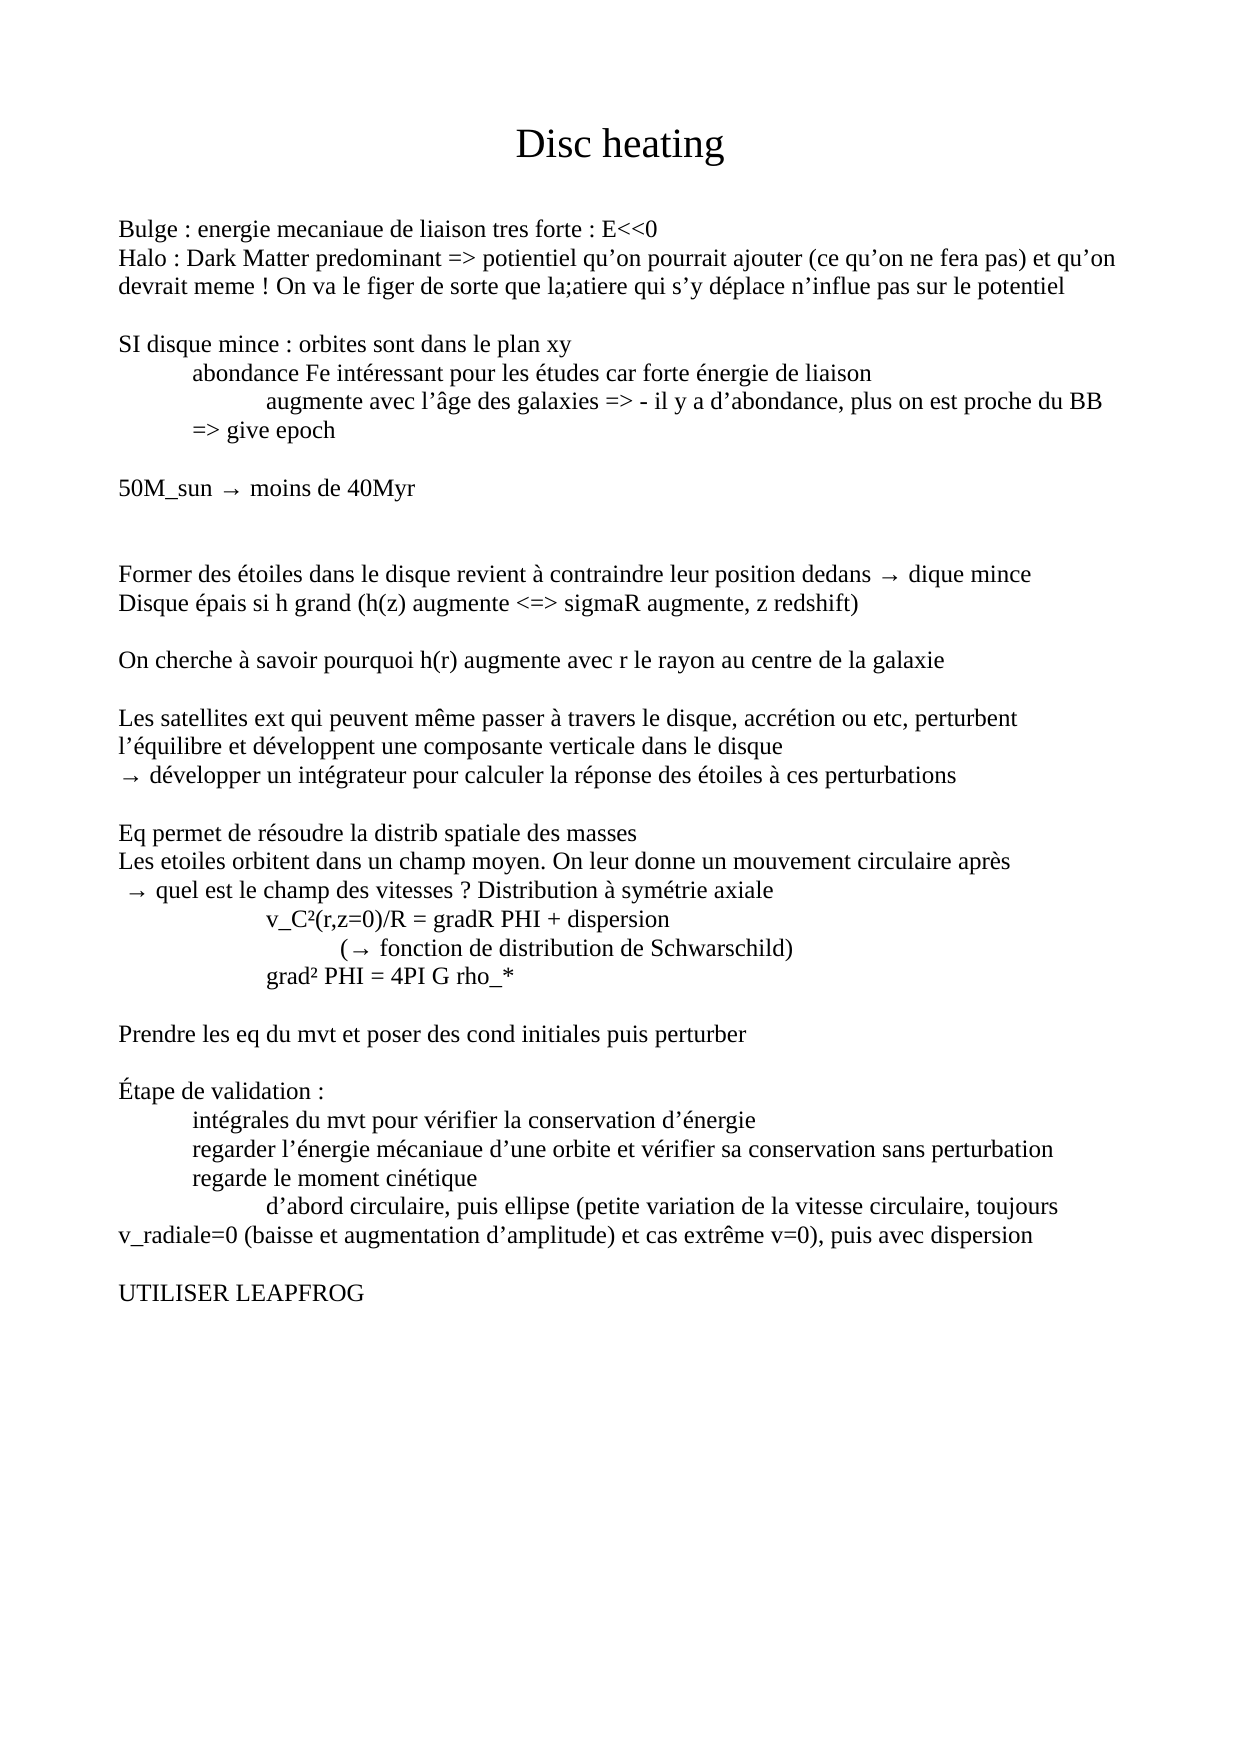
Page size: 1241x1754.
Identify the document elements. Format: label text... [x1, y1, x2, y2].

text Disc heating [118, 118, 1122, 166]
text (→ fonction de distribution de Schwarschild) [118, 933, 1122, 961]
text → développer un intégrateur pour calculer la réponse des étoiles à ces perturbations [118, 760, 1122, 789]
text intégrales du mvt pour vérifier la conservation d’énergie [118, 1105, 1122, 1134]
text Eq permet de résoudre la distrib spatiale des masses [118, 818, 1122, 846]
text abondance Fe intéressant pour les études car forte énergie de liaison [118, 358, 1122, 386]
text Disque épais si h grand (h(z) augmente <=> sigmaR augmente, z redshift) [118, 588, 1122, 616]
text Prendre les eq du mvt et poser des cond initiales puis perturber [118, 1019, 1122, 1048]
text Les etoiles orbitent dans un champ moyen. On leur donne un mouvement circulaire après [118, 846, 1122, 875]
text regarde le moment cinétique [118, 1163, 1122, 1191]
text augmente avec l’âge des galaxies => - il y a d’abondance, plus on est proche du BB [118, 386, 1122, 415]
text v_C²(r,z=0)/R = gradR PHI + dispersion [118, 904, 1122, 933]
text d’abord circulaire, puis ellipse (petite variation de la vitesse circulaire, toujours v_radiale=0 (baisse et augmentation d’amplitude) et cas extrême v=0), puis avec dispersion [118, 1191, 1122, 1249]
text UTILISER LEAPFROG [118, 1278, 1122, 1306]
text Former des étoiles dans le disque revient à contraindre leur position dedans → dique mince [118, 559, 1122, 588]
text Bulge : energie mecaniaue de liaison tres forte : E<<0 [118, 214, 1122, 243]
text regarder l’énergie mécaniaue d’une orbite et vérifier sa conservation sans perturbation [118, 1134, 1122, 1163]
text 50M_sun → moins de 40Myr [118, 473, 1122, 501]
text Les satellites ext qui peuvent même passer à travers le disque, accrétion ou etc, perturbent l’équilibre et développent une composante verticale dans le disque [118, 703, 1122, 760]
text grad² PHI = 4PI G rho_* [118, 961, 1122, 990]
text Halo : Dark Matter predominant => potientiel qu’on pourrait ajouter (ce qu’on ne fera pas) et qu’on devrait meme ! On va le figer de sorte que la;atiere qui s’y déplace n’influe pas sur le potentiel [118, 243, 1122, 300]
text → quel est le champ des vitesses ? Distribution à symétrie axiale [118, 875, 1122, 904]
text Étape de validation : [118, 1076, 1122, 1105]
text SI disque mince : orbites sont dans le plan xy [118, 329, 1122, 358]
text => give epoch [118, 415, 1122, 444]
text On cherche à savoir pourquoi h(r) augmente avec r le rayon au centre de la galaxie [118, 645, 1122, 674]
